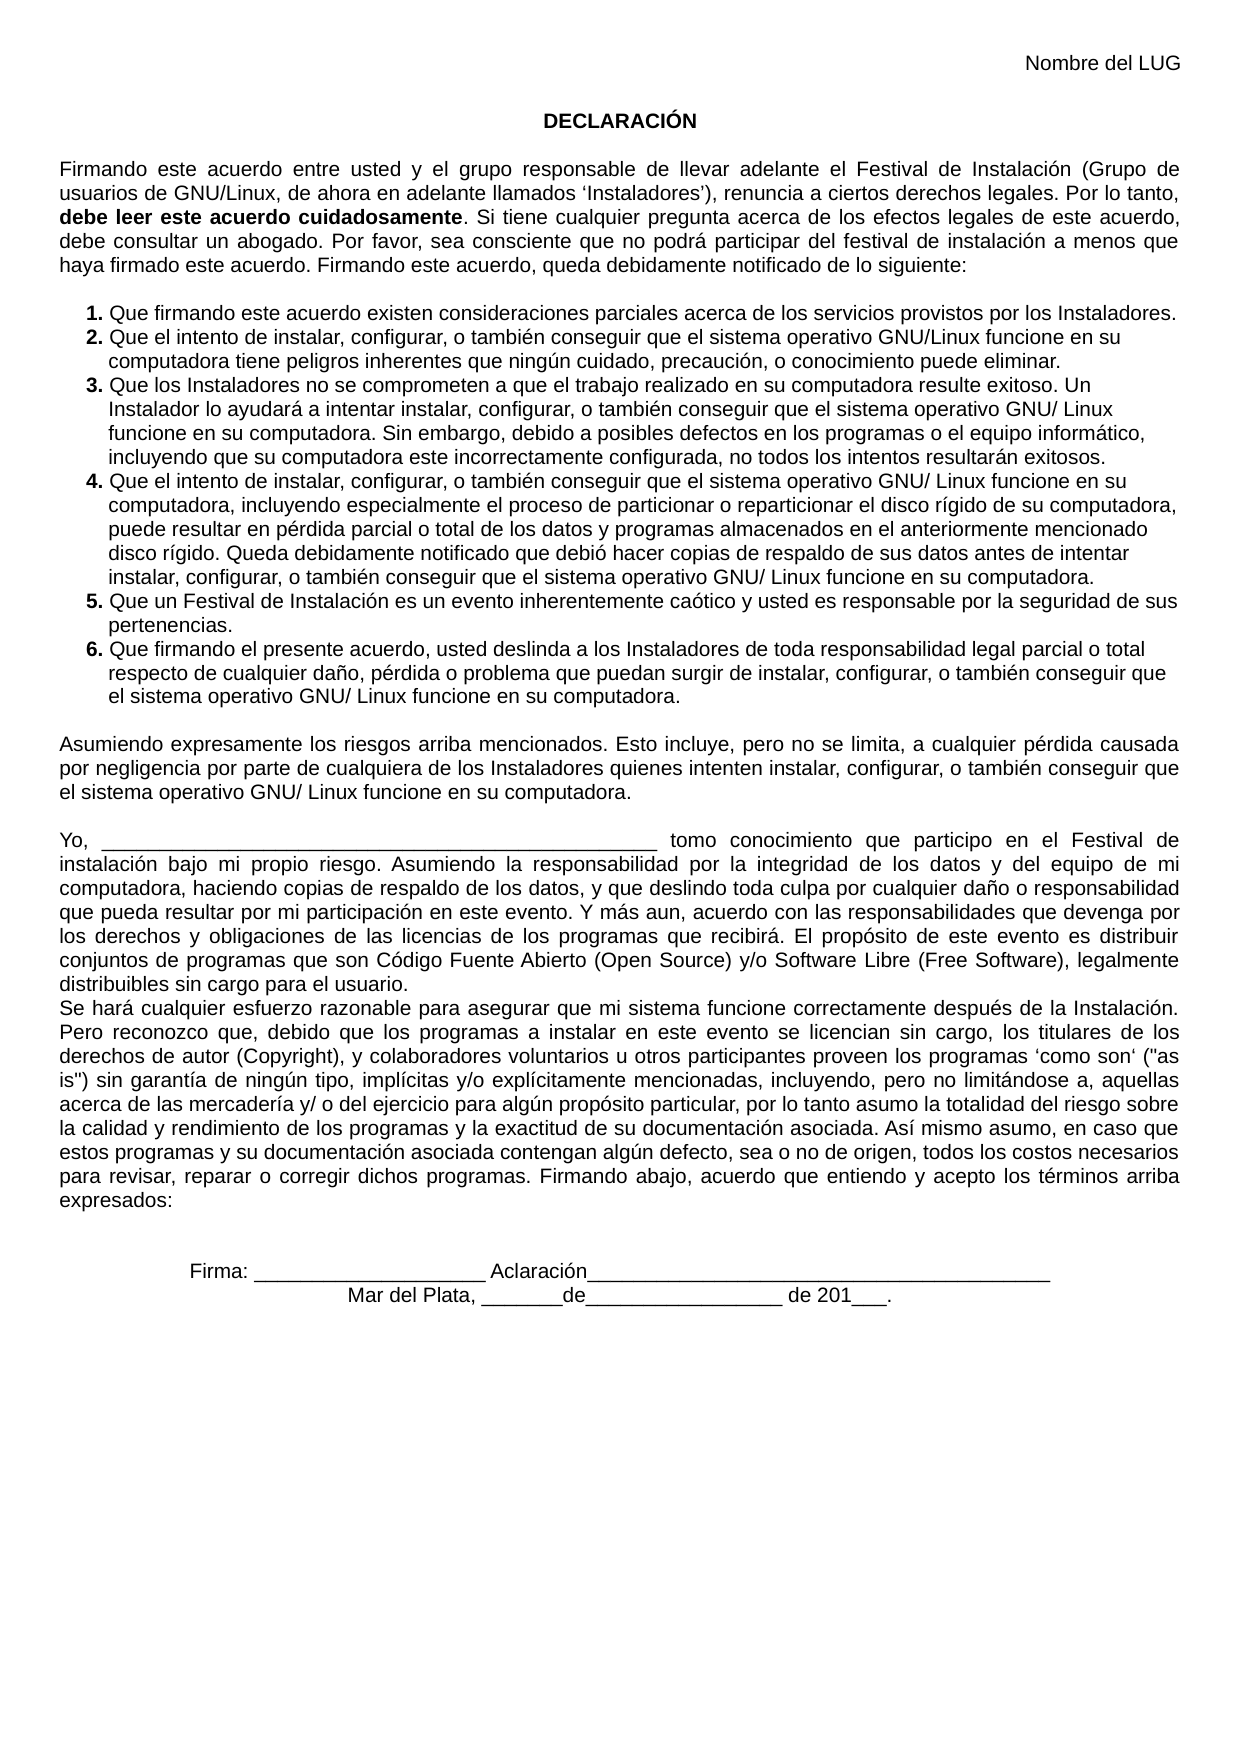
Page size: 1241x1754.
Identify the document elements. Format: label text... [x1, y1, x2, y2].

text Yo, ________________________________________________ tomo conocimiento que participo en el Festival de instalación bajo mi propio riesgo. Asumiendo la responsabilidad por la integridad de los datos y del equipo de mi computadora, haciendo copias de respaldo de los datos, y que deslindo toda culpa por cualquier daño o responsabilidad que pueda resultar por mi participación en este evento. Y más aun, acuerdo con las responsabilidades que devenga por los derechos y obligaciones de las licencias de los programas que recibirá. El propósito de este evento es distribuir conjuntos de programas que son Código Fuente Abierto (Open Source) y/o Software Libre (Free Software), legalmente distribuibles sin cargo para el usuario. [59, 828, 1181, 996]
text 4. Que el intento de instalar, configurar, o también conseguir que el sistema operativo GNU/ Linux funcione en su computadora, incluyendo especialmente el proceso de particionar o reparticionar el disco rígido de su computadora, puede resultar en pérdida parcial o total de los datos y programas almacenados en el anteriormente mencionado disco rígido. Queda debidamente notificado que debió hacer copias de respaldo de sus datos antes de intentar instalar, configurar, o también conseguir que el sistema operativo GNU/ Linux funcione en su computadora. [86, 469, 1181, 588]
text 5. Que un Festival de Instalación es un evento inherentemente caótico y usted es responsable por la seguridad de sus pertenencias. [86, 588, 1181, 636]
text DECLARACIÓN [59, 109, 1181, 133]
text 2. Que el intento de instalar, configurar, o también conseguir que el sistema operativo GNU/Linux funcione en su computadora tiene peligros inherentes que ningún cuidado, precaución, o conocimiento puede eliminar. [86, 325, 1181, 373]
text Firma: ____________________ Aclaración________________________________________ [59, 1259, 1181, 1283]
text 6. Que firmando el presente acuerdo, usted deslinda a los Instaladores de toda responsabilidad legal parcial o total respecto de cualquier daño, pérdida o problema que puedan surgir de instalar, configurar, o también conseguir que el sistema operativo GNU/ Linux funcione en su computadora. [86, 636, 1181, 708]
text Asumiendo expresamente los riesgos arriba mencionados. Esto incluye, pero no se limita, a cualquier pérdida causada por negligencia por parte de cualquiera de los Instaladores quienes intenten instalar, configurar, o también conseguir que el sistema operativo GNU/ Linux funcione en su computadora. [59, 732, 1181, 804]
text Firmando este acuerdo entre usted y el grupo responsable de llevar adelante el Festival de Instalación (Grupo de usuarios de GNU/Linux, de ahora en adelante llamados ‘Instaladores’), renuncia a ciertos derechos legales. Por lo tanto, debe leer este acuerdo cuidadosamente. Si tiene cualquier pregunta acerca de los efectos legales de este acuerdo, debe consultar un abogado. Por favor, sea consciente que no podrá participar del festival de instalación a menos que haya firmado este acuerdo. Firmando este acuerdo, queda debidamente notificado de lo siguiente: [59, 157, 1181, 277]
text Se hará cualquier esfuerzo razonable para asegurar que mi sistema funcione correctamente después de la Instalación. Pero reconozco que, debido que los programas a instalar en este evento se licencian sin cargo, los titulares de los derechos de autor (Copyright), y colaboradores voluntarios u otros participantes proveen los programas ‘como son‘ ("as is") sin garantía de ningún tipo, implícitas y/o explícitamente mencionadas, incluyendo, pero no limitándose a, aquellas acerca de las mercadería y/ o del ejercicio para algún propósito particular, por lo tanto asumo la totalidad del riesgo sobre la calidad y rendimiento de los programas y la exactitud de su documentación asociada. Así mismo asumo, en caso que estos programas y su documentación asociada contengan algún defecto, sea o no de origen, todos los costos necesarios para revisar, reparar o corregir dichos programas. Firmando abajo, acuerdo que entiendo y acepto los términos arriba expresados: [59, 996, 1181, 1211]
text 1. Que firmando este acuerdo existen consideraciones parciales acerca de los servicios provistos por los Instaladores. [86, 301, 1181, 325]
text Mar del Plata, _______de_________________ de 201___. [59, 1283, 1181, 1307]
text 3. Que los Instaladores no se comprometen a que el trabajo realizado en su computadora resulte exitoso. Un Instalador lo ayudará a intentar instalar, configurar, o también conseguir que el sistema operativo GNU/ Linux funcione en su computadora. Sin embargo, debido a posibles defectos en los programas o el equipo informático, incluyendo que su computadora este incorrectamente configurada, no todos los intentos resultarán exitosos. [86, 373, 1181, 469]
